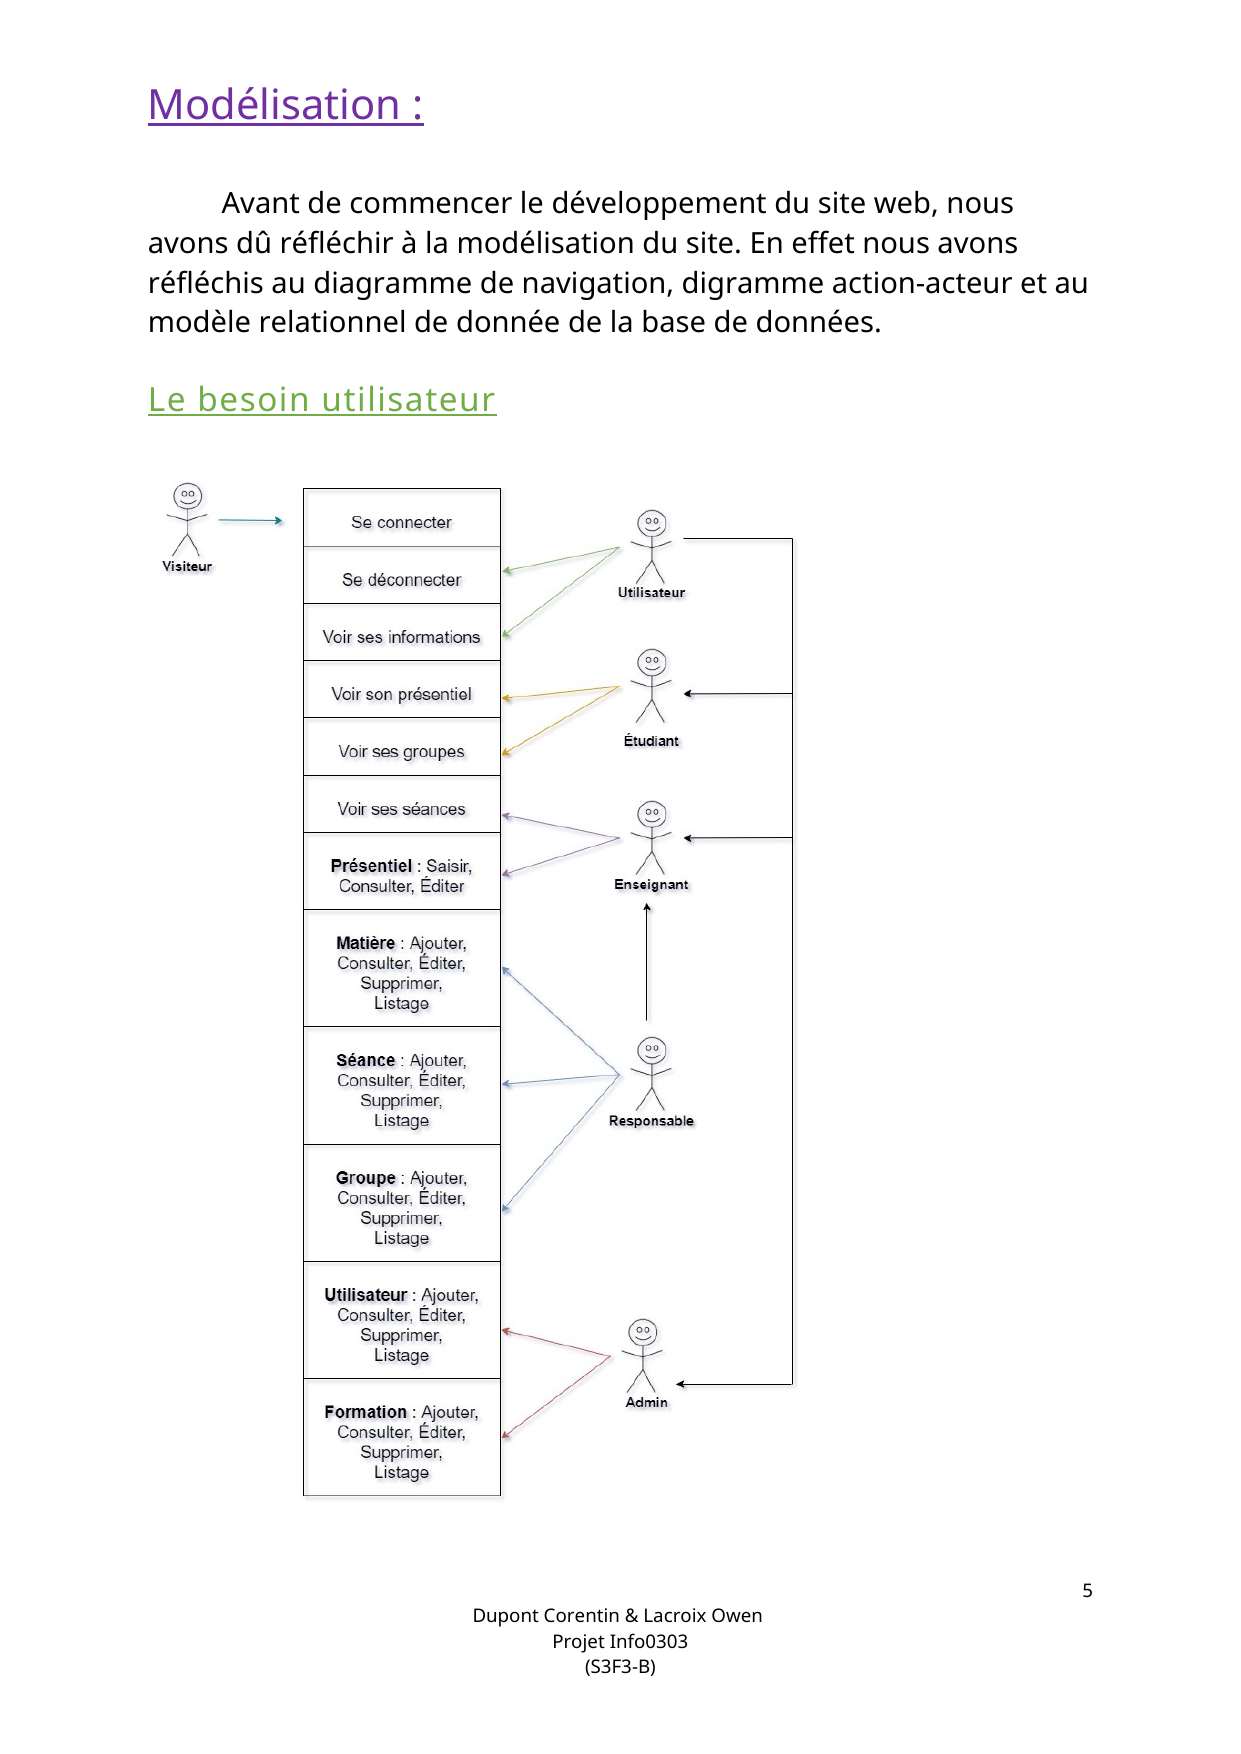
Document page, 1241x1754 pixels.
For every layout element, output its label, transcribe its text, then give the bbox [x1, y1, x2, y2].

text Avant de commencer le développement du site web, nous avons dû réfléchir à la modélisation du site. En effet nous avons réfléchis au diagramme de navigation, digramme action-acteur et au modèle relationnel de donnée de la base de données. [148, 182, 1093, 341]
subtitle Modélisation : [148, 75, 1093, 132]
text Le besoin utilisateur [148, 375, 1093, 421]
